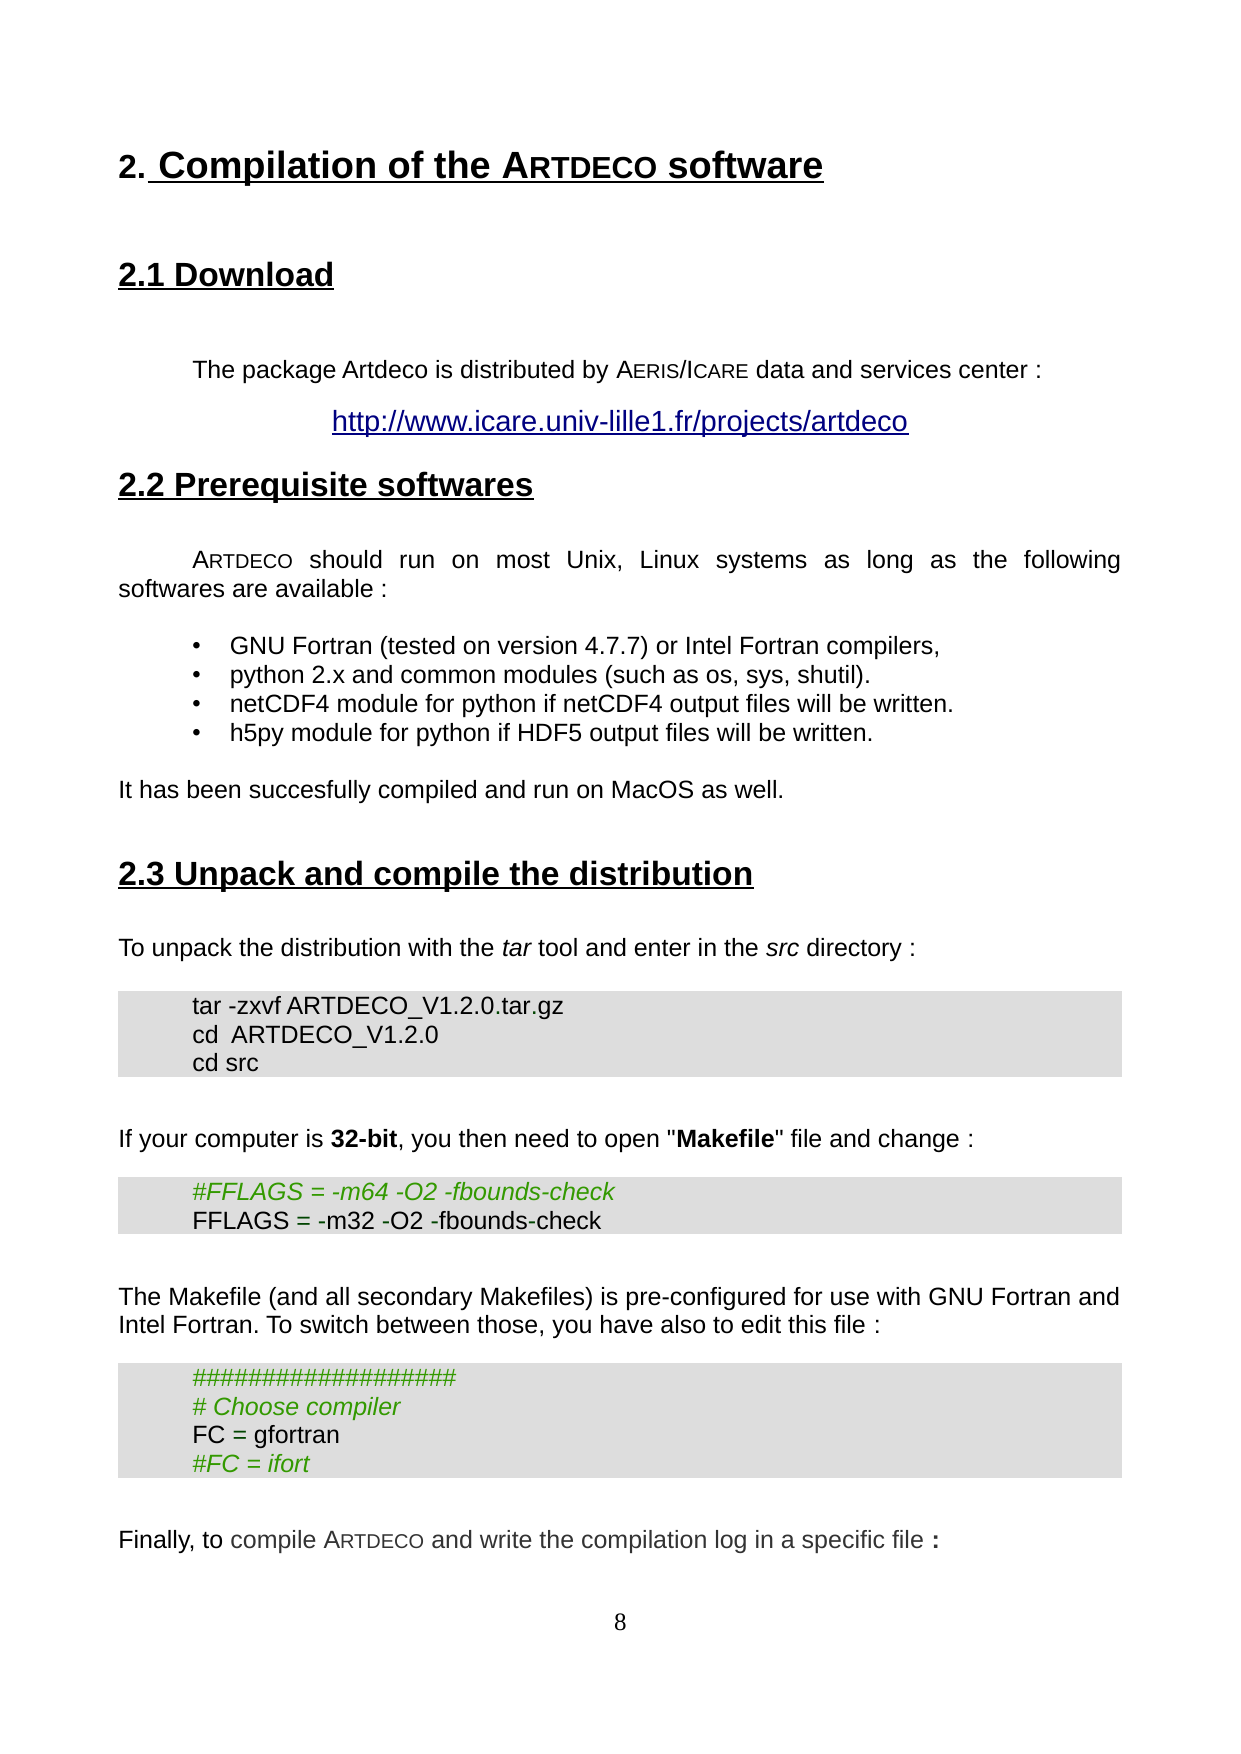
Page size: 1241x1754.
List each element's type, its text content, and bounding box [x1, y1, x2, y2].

list h5py module for python if HDF5 output files will be written. [192, 718, 1122, 746]
text FC = gfortran [118, 1420, 1122, 1449]
list GNU Fortran (tested on version 4.7.7) or Intel Fortran compilers, [192, 631, 1122, 660]
text It has been succesfully compiled and run on MacOS as well. [118, 775, 1122, 804]
text http://www.icare.univ-lille1.fr/projects/artdeco [118, 404, 1122, 437]
text # Choose compiler [118, 1392, 1122, 1420]
list python 2.x and common modules (such as os, sys, shutil). [192, 660, 1122, 689]
text cd ARTDECO_V1.2.0 [118, 1020, 1122, 1048]
subtitle 2.2 Prerequisite softwares [118, 465, 1122, 503]
text Finally, to compile Artdeco and write the compilation log in a specific file : [118, 1525, 1122, 1554]
text The Makefile (and all secondary Makefiles) is pre-configured for use with GNU Fortran and Intel Fortran. To switch between those, you have also to edit this file : [118, 1282, 1122, 1339]
list netCDF4 module for python if netCDF4 output files will be written. [192, 689, 1122, 718]
text If your computer is 32-bit, you then need to open "Makefile" file and change : [118, 1124, 1122, 1153]
text #FC = ifort [118, 1449, 1122, 1478]
subtitle 2.1 Download [118, 254, 1122, 293]
text tar -zxvf ARTDECO_V1.2.0.tar.gz [118, 991, 1122, 1020]
text Artdeco should run on most Unix, Linux systems as long as the following softwares are available : [118, 545, 1122, 602]
text #FFLAGS = -m64 -O2 -fbounds-check [118, 1177, 1122, 1206]
text The package Artdeco is distributed by Aeris/Icare data and services center : [118, 355, 1122, 383]
text ################### [118, 1363, 1122, 1392]
text cd src [118, 1048, 1122, 1077]
text FFLAGS = -m32 -O2 -fbounds-check [118, 1206, 1122, 1234]
subtitle Compilation of the Artdeco software [118, 143, 1122, 187]
subtitle 2.3 Unpack and compile the distribution [118, 853, 1122, 892]
text To unpack the distribution with the tar tool and enter in the src directory : [118, 933, 1122, 962]
